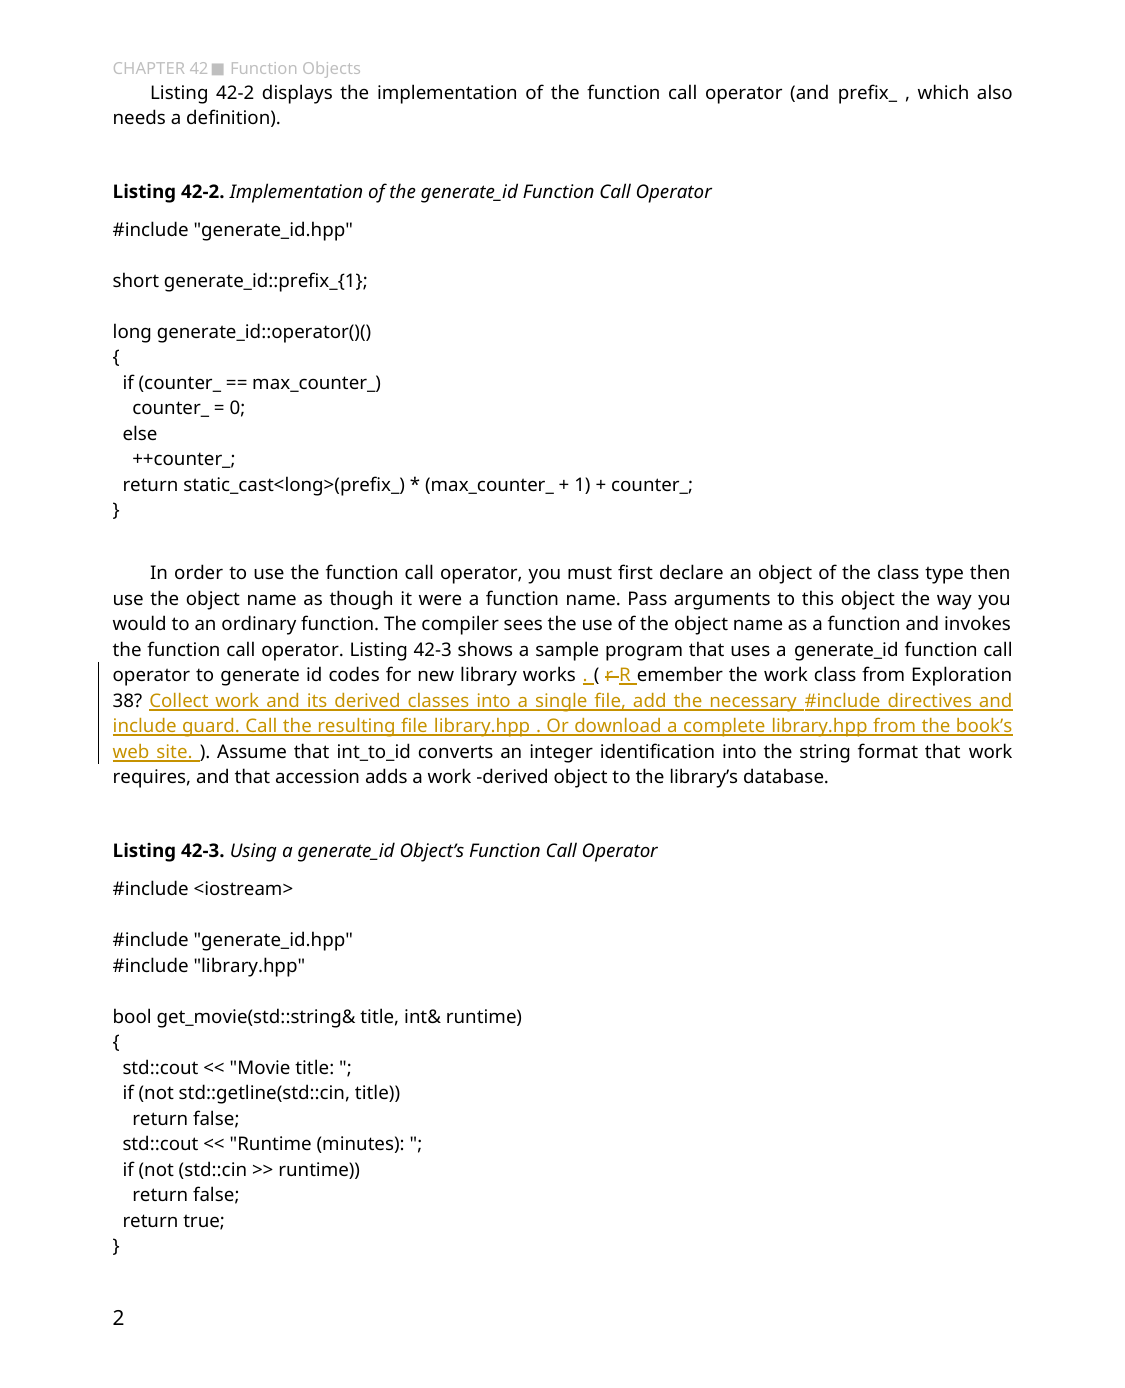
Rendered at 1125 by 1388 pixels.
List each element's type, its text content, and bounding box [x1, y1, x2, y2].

text In order to use the function call operator, you must first declare an object of the class type then use the object name as though it were a function name. Pass arguments to this object the way you would to an ordinary function. The compiler sees the use of the object name as a function and invokes the function call operator. Listing 42-3 shows a sample program that uses a generate_id function call operator to generate id codes for new library works . ( R emember the work class from Exploration 38? Collect work and its derived classes into a single file, add the necessary #include directives and include guard. Call the resulting file library.hpp . Or download a complete library.hpp from the book’s [112, 560, 1012, 734]
text std::cout << "Movie title: "; [112, 1054, 1012, 1079]
text } [112, 497, 1012, 522]
text return false; [112, 1182, 1012, 1207]
text bool get_movie(std::string& title, int& runtime) [112, 1003, 1012, 1028]
text } [112, 1233, 1012, 1258]
text if (not (std::cin >> runtime)) [112, 1156, 1012, 1182]
text return static_cast<long>(prefix_) * (max_counter_ + 1) + counter_; [112, 471, 1012, 497]
text if (not std::getline(std::cin, title)) [112, 1079, 1012, 1105]
text { [112, 1028, 1012, 1054]
text #include <iostream> [112, 875, 1012, 901]
text return true; [112, 1207, 1012, 1233]
text std::cout << "Runtime (minutes): "; [112, 1131, 1012, 1156]
text short generate_id::prefix_{1}; [112, 267, 1012, 292]
text Listing 42-3. Using a generate_id Object’s Function Call Operator [112, 837, 1012, 863]
text #include "generate_id.hpp" [112, 216, 1012, 241]
text long generate_id::operator()() [112, 318, 1012, 343]
text counter_ = 0; [112, 394, 1012, 420]
text ++counter_; [112, 446, 1012, 471]
text #include "generate_id.hpp" [112, 926, 1012, 952]
text { [112, 343, 1012, 369]
text web site. ). Assume that int_to_id converts an integer identification into the string format that work requires, and that accession adds a work -derived object to the library’s database. [112, 735, 1012, 789]
text Listing 42-2 displays the implementation of the function call operator (and prefix_ , which also needs a definition). [112, 79, 1012, 130]
text return false; [112, 1105, 1012, 1131]
text Listing 42-2. Implementation of the generate_id Function Call Operator [112, 178, 1012, 203]
text else [112, 420, 1012, 446]
text if (counter_ == max_counter_) [112, 369, 1012, 394]
text #include "library.hpp" [112, 952, 1012, 977]
